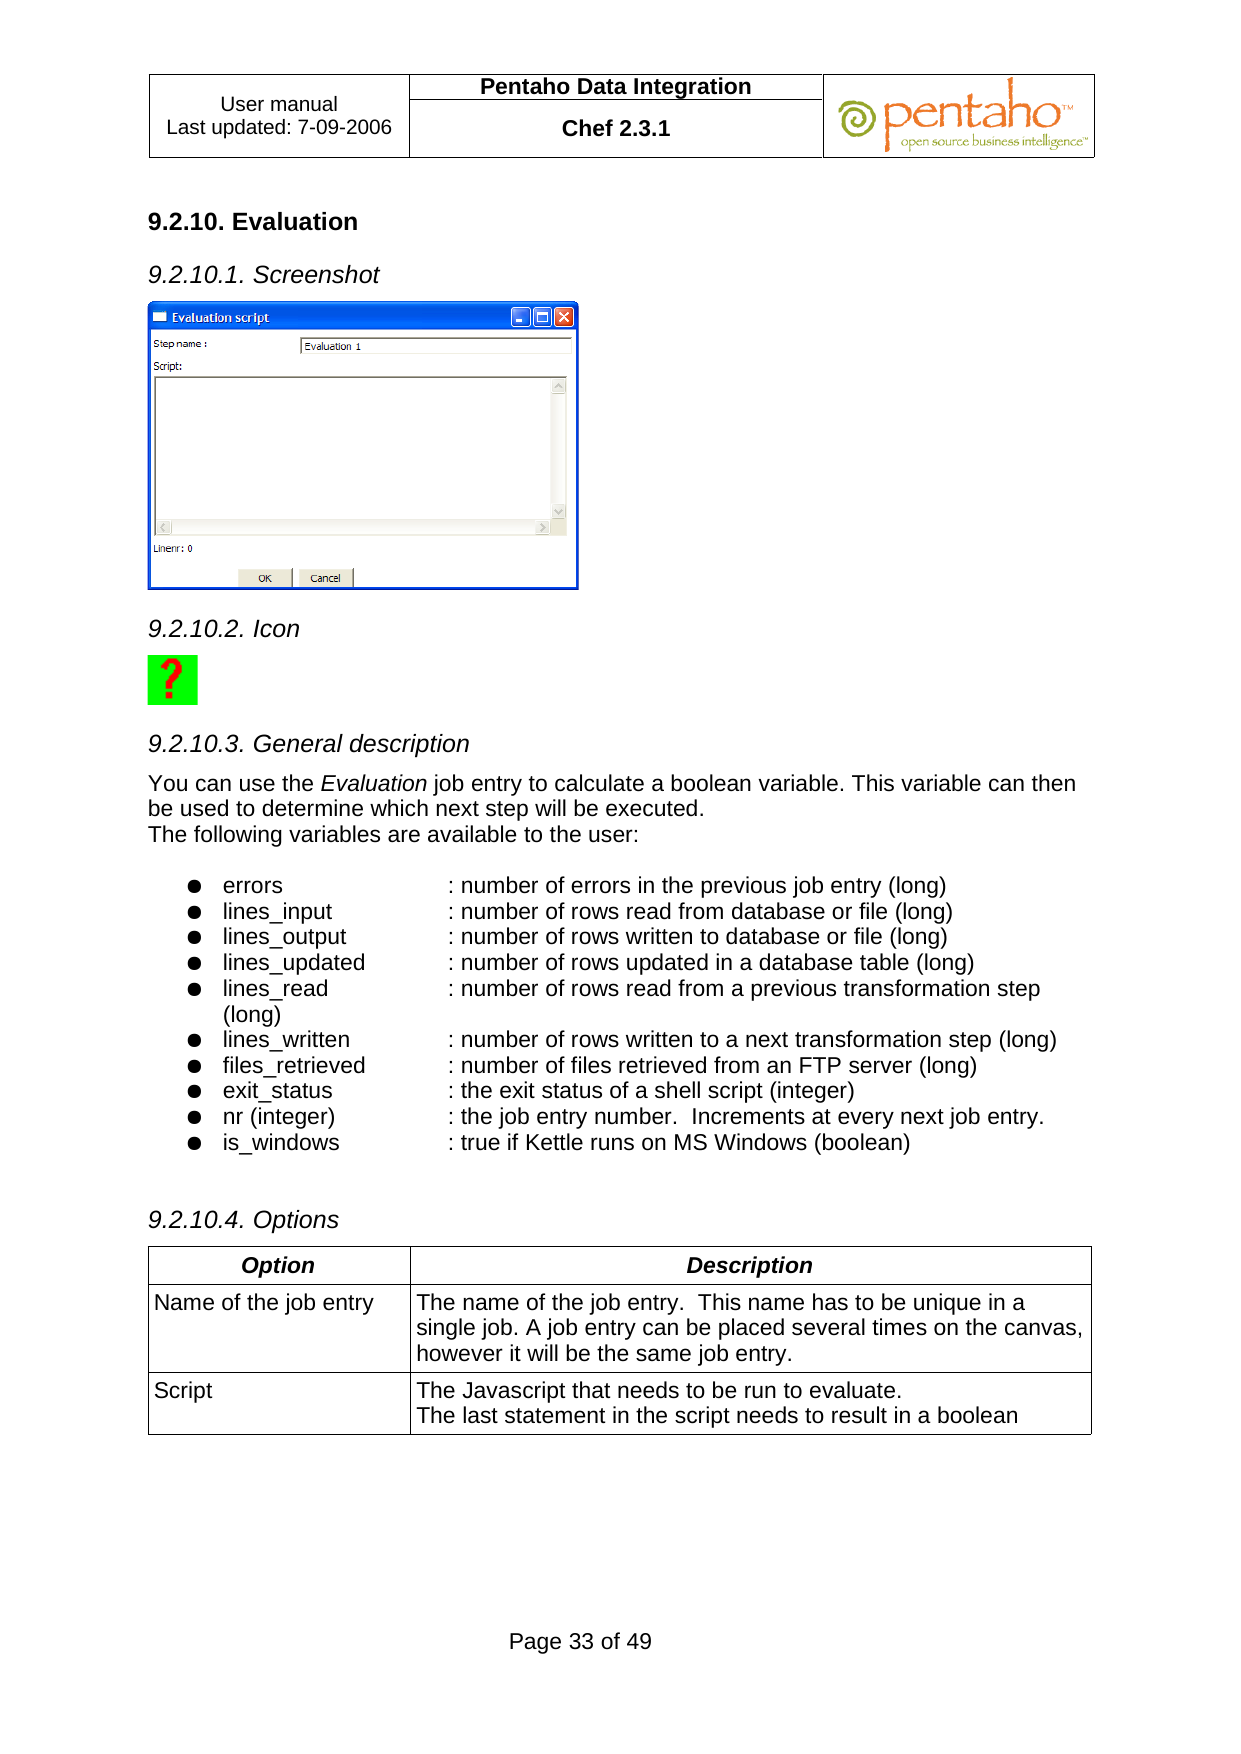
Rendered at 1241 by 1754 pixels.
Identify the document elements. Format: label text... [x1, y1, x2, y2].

subtitle Options [148, 1206, 1092, 1234]
table_header Description [411, 1247, 1091, 1284]
list lines_read : number of rows read from a previous transformation step (long) [185, 976, 1092, 1027]
table_cell Script [149, 1373, 410, 1434]
text You can use the Evaluation job entry to calculate a boolean variable. This variable can then be used to determine which next step will be executed. [148, 771, 1092, 822]
text The following variables are available to the user: [148, 822, 1092, 847]
list files_retrieved : number of files retrieved from an FTP server (long) [185, 1052, 1092, 1078]
list exit_status : the exit status of a shell script (integer) [185, 1078, 1092, 1104]
list lines_input : number of rows read from database or file (long) [185, 898, 1092, 924]
list lines_output : number of rows written to database or file (long) [185, 924, 1092, 950]
list is_windows : true if Kettle runs on MS Windows (boolean) [185, 1130, 1092, 1181]
picture [147, 655, 198, 705]
table_cell The name of the job entry. This name has to be unique in a single job. A job entry can be placed several times on the canvas, however it will be the same job entry. [411, 1285, 1091, 1372]
list errors : number of errors in the previous job entry (long) [185, 873, 1092, 898]
table_header Option [149, 1247, 410, 1284]
subtitle Screenshot [148, 261, 1092, 289]
subtitle Evaluation [148, 208, 1092, 236]
list lines_written : number of rows written to a next transformation step (long) [185, 1027, 1092, 1052]
list lines_updated : number of rows updated in a database table (long) [185, 950, 1092, 976]
table_cell Name of the job entry [149, 1285, 410, 1372]
subtitle Icon [148, 614, 1092, 642]
list nr (integer) : the job entry number. Increments at every next job entry. [185, 1104, 1092, 1130]
subtitle General description [148, 730, 1092, 758]
table_cell The Javascript that needs to be run to evaluate. The last statement in the script needs to result in a boolean [411, 1373, 1091, 1434]
picture [147, 301, 579, 590]
